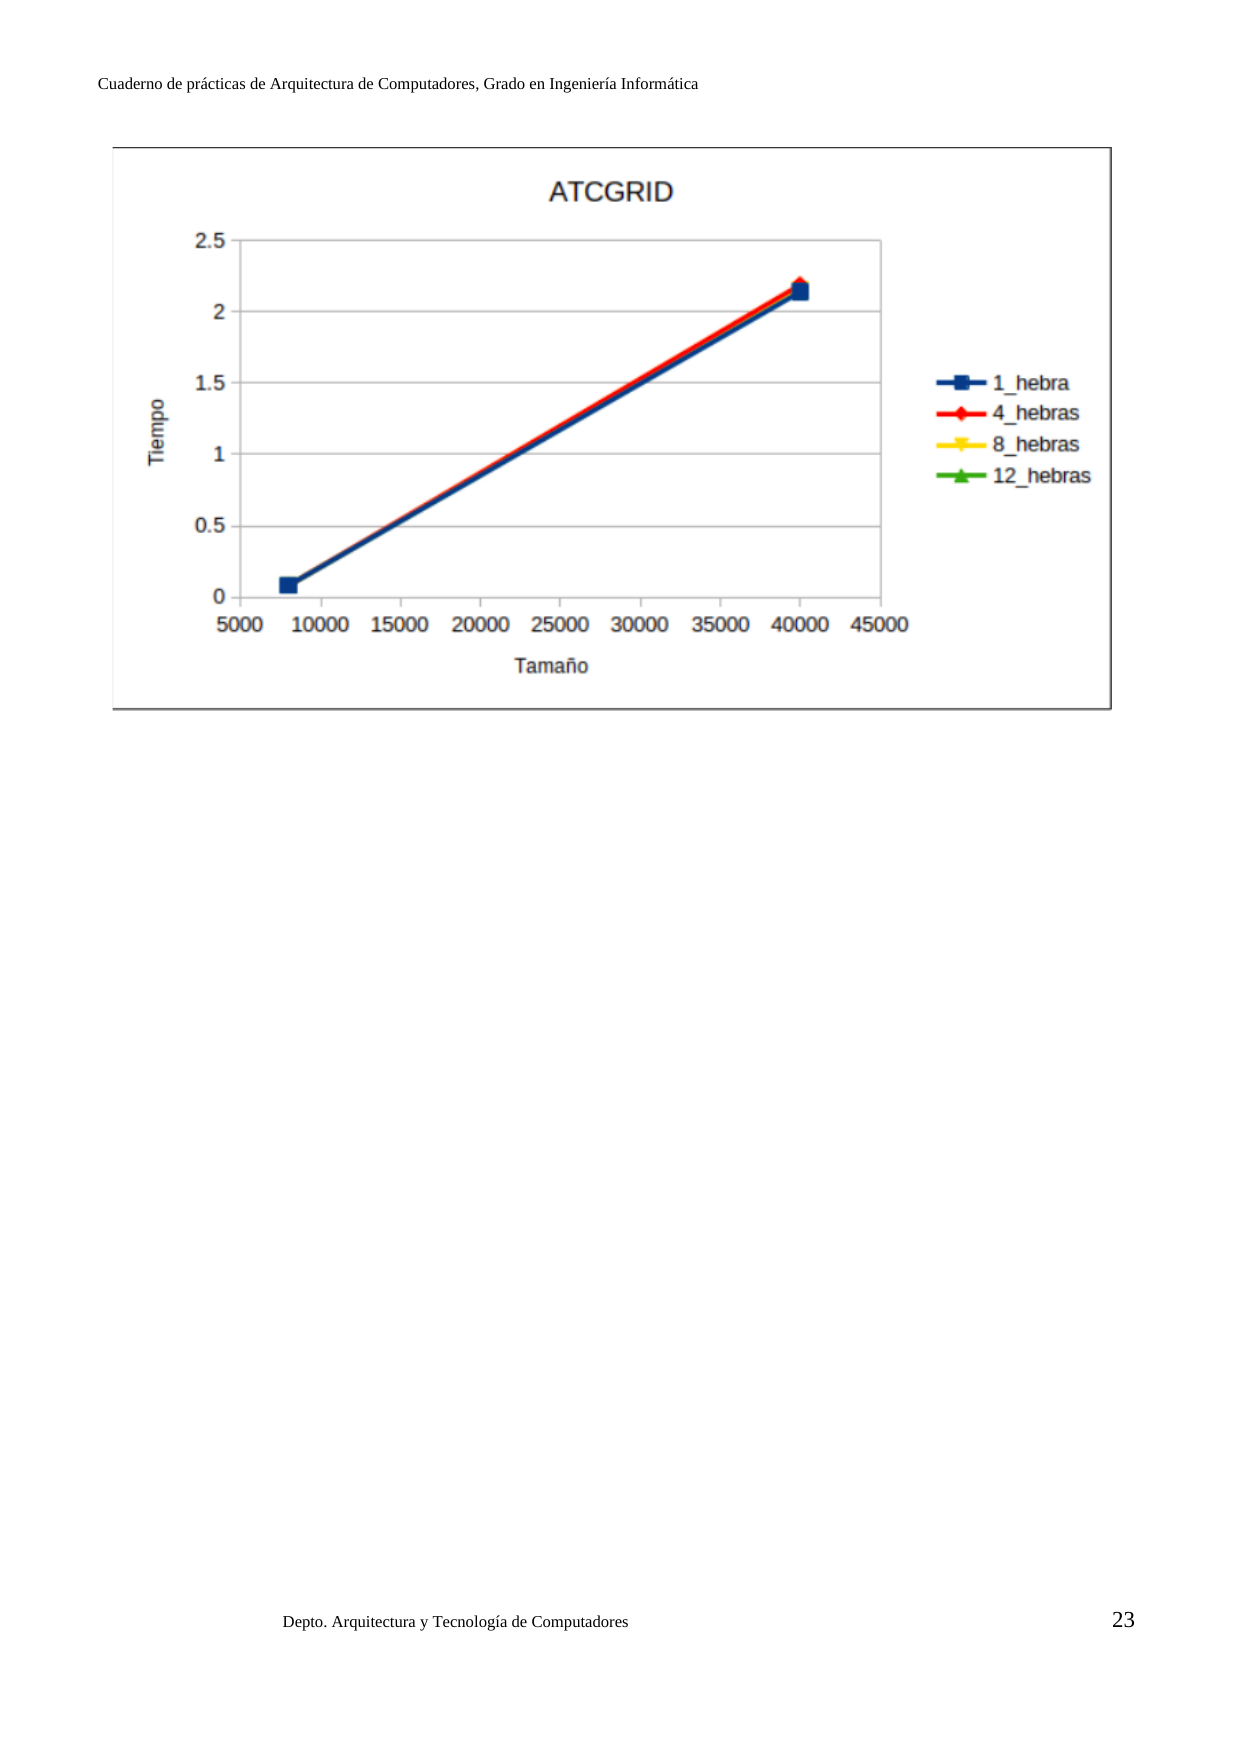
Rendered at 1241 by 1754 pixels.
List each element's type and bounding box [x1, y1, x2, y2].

picture [112, 147, 1112, 711]
